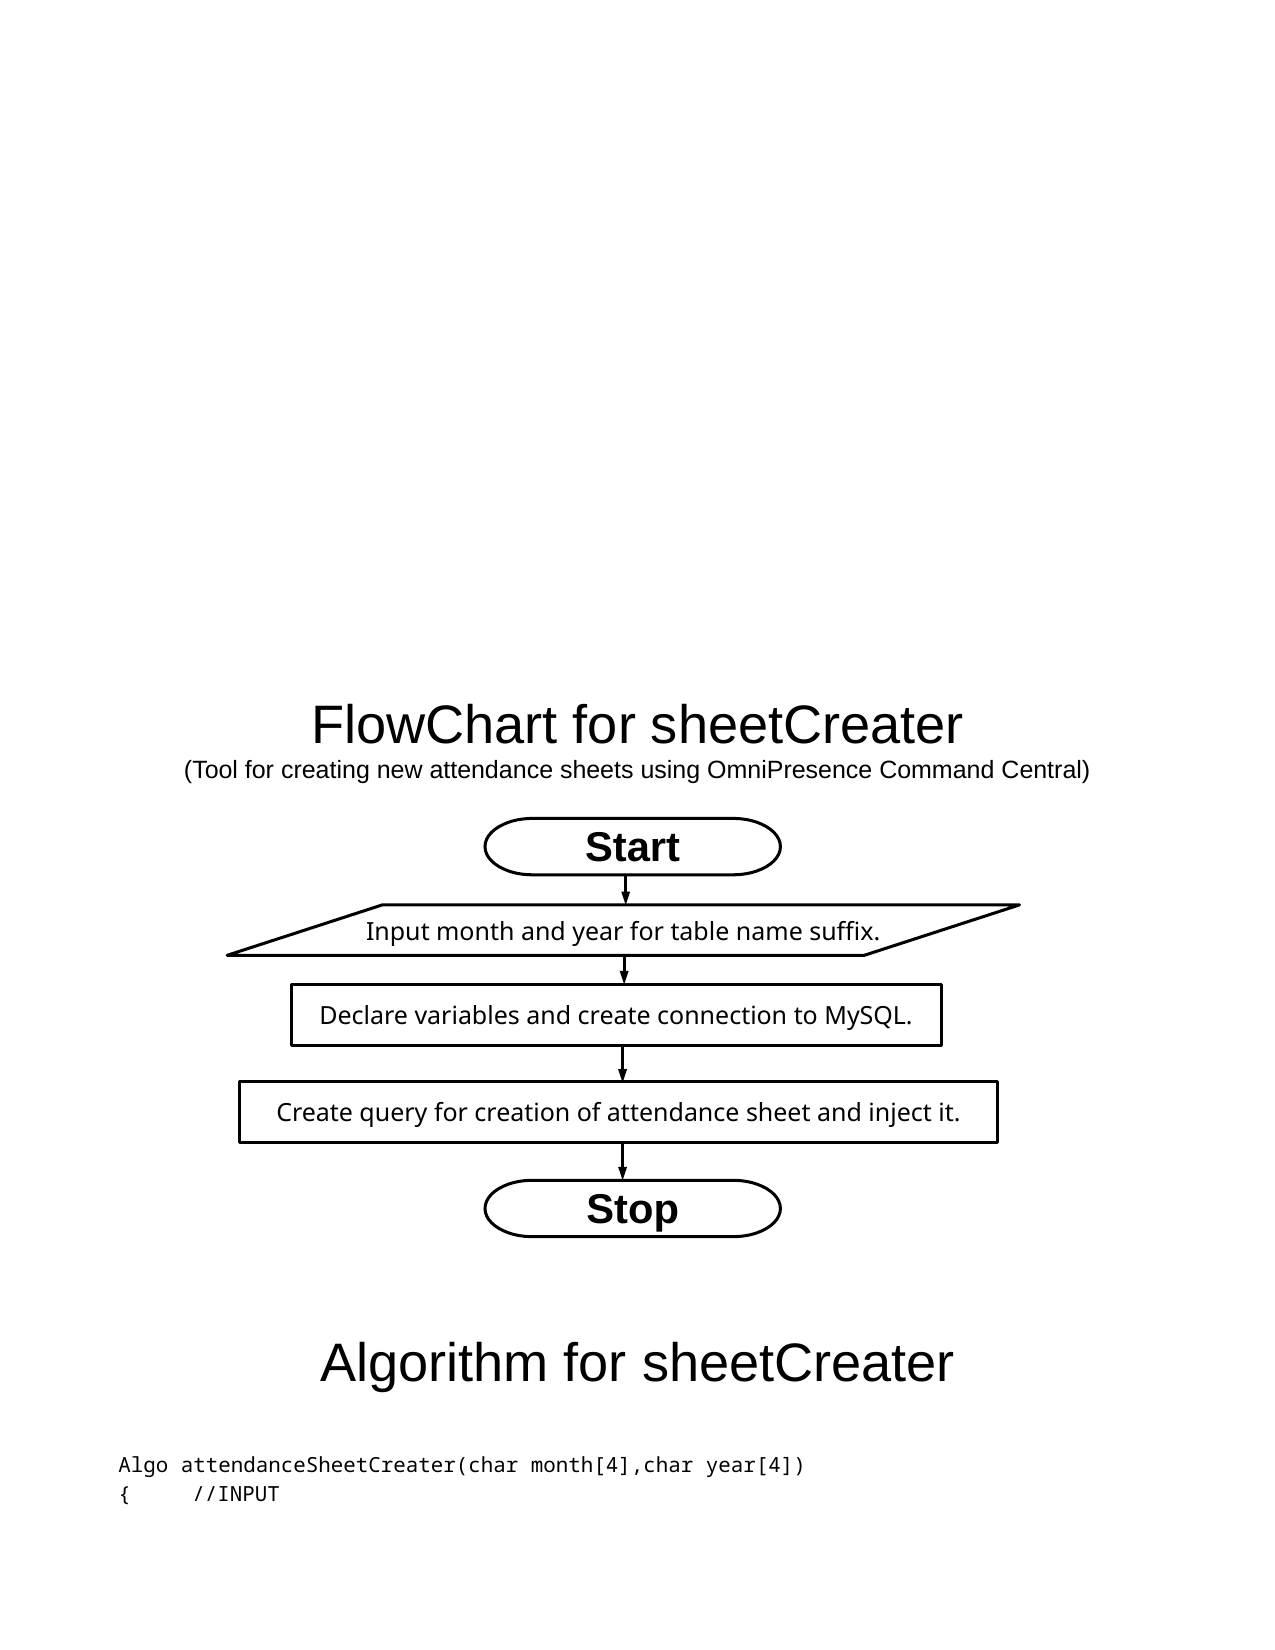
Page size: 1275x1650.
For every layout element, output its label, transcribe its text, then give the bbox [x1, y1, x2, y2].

text FlowChart for sheetCreater [118, 693, 1157, 755]
text Algo attendanceSheetCreater(char month[4],char year[4]) [118, 1450, 1157, 1479]
text { //INPUT [118, 1479, 1157, 1507]
text (Tool for creating new attendance sheets using OmniPresence Command Central) [118, 755, 1157, 784]
text Algorithm for sheetCreater [118, 1330, 1157, 1393]
